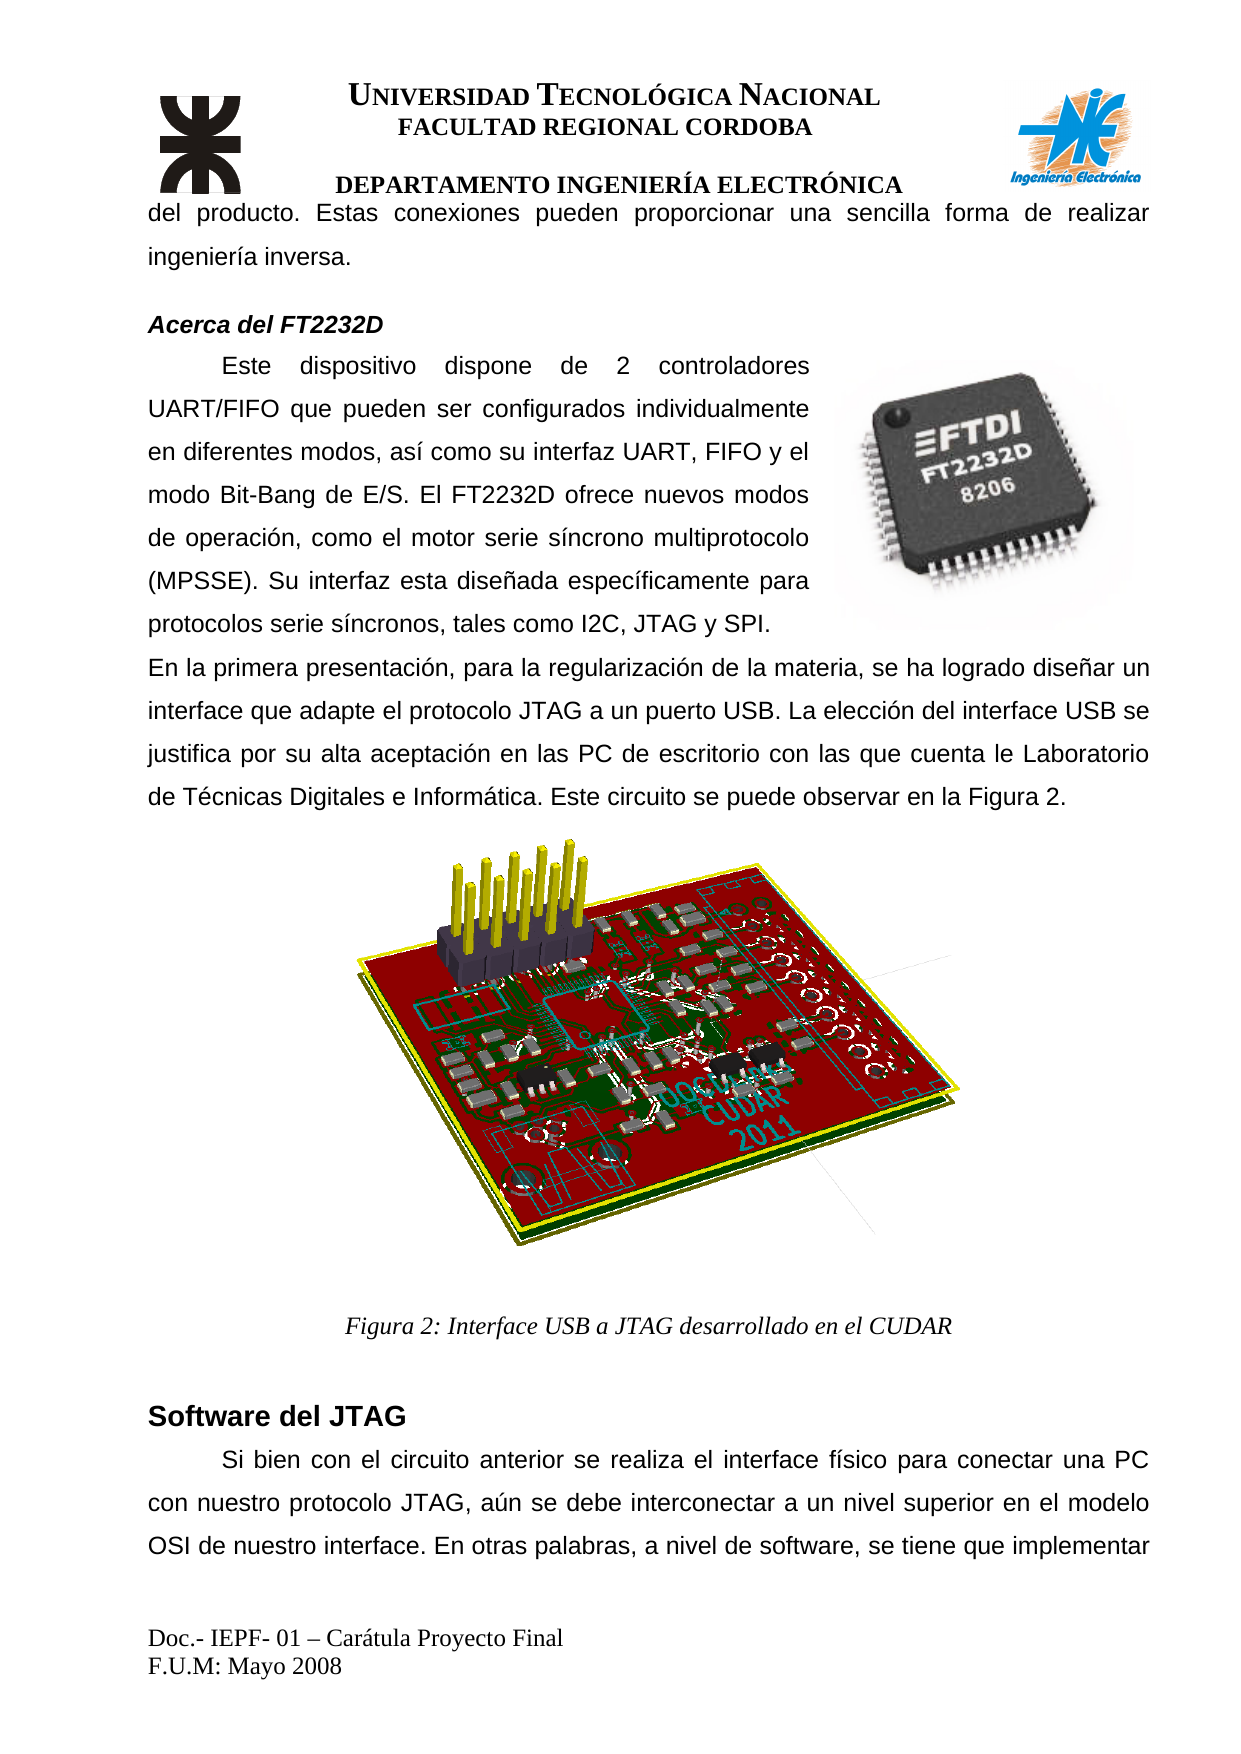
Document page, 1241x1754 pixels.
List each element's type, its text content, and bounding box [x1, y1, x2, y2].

text Este dispositivo dispone de 2 controladores UART/FIFO que pueden ser configurados individualmente en diferentes modos, así como su interfaz UART, FIFO y el modo Bit-Bang de E/S. El FT2232D ofrece nuevos modos de operación, como el motor serie síncrono multiprotocolo (MPSSE). Su interfaz esta diseñada específicamente para protocolos serie síncronos, tales como I2C, JTAG y SPI. [148, 351, 1152, 638]
text En la primera presentación, para la regularización de la materia, se ha logrado diseñar un interface que adapte el protocolo JTAG a un puerto USB. La elección del interface USB se justifica por su alta aceptación en las PC de escritorio con las que cuenta le Laboratorio de Técnicas Digitales e Informática. Este circuito se puede observar en la Figura 2. [148, 653, 1152, 811]
picture [147, 837, 1152, 1312]
picture [834, 360, 1134, 630]
text Si bien con el circuito anterior se realiza el interface físico para conectar una PC con nuestro protocolo JTAG, aún se debe interconectar a un nivel superior en el modelo OSI de nuestro interface. En otras palabras, a nivel de software, se tiene que implementar [148, 1445, 1152, 1560]
subtitle Acerca del FT2232D [148, 310, 1152, 338]
text Figura 3: Interface USB a JTAG desarrollado en el CUDAR [148, 1312, 1152, 1340]
subtitle Software del JTAG [148, 1399, 1152, 1432]
text del producto. Estas conexiones pueden proporcionar una sencilla forma de realizar ingeniería inversa. [148, 198, 1152, 270]
